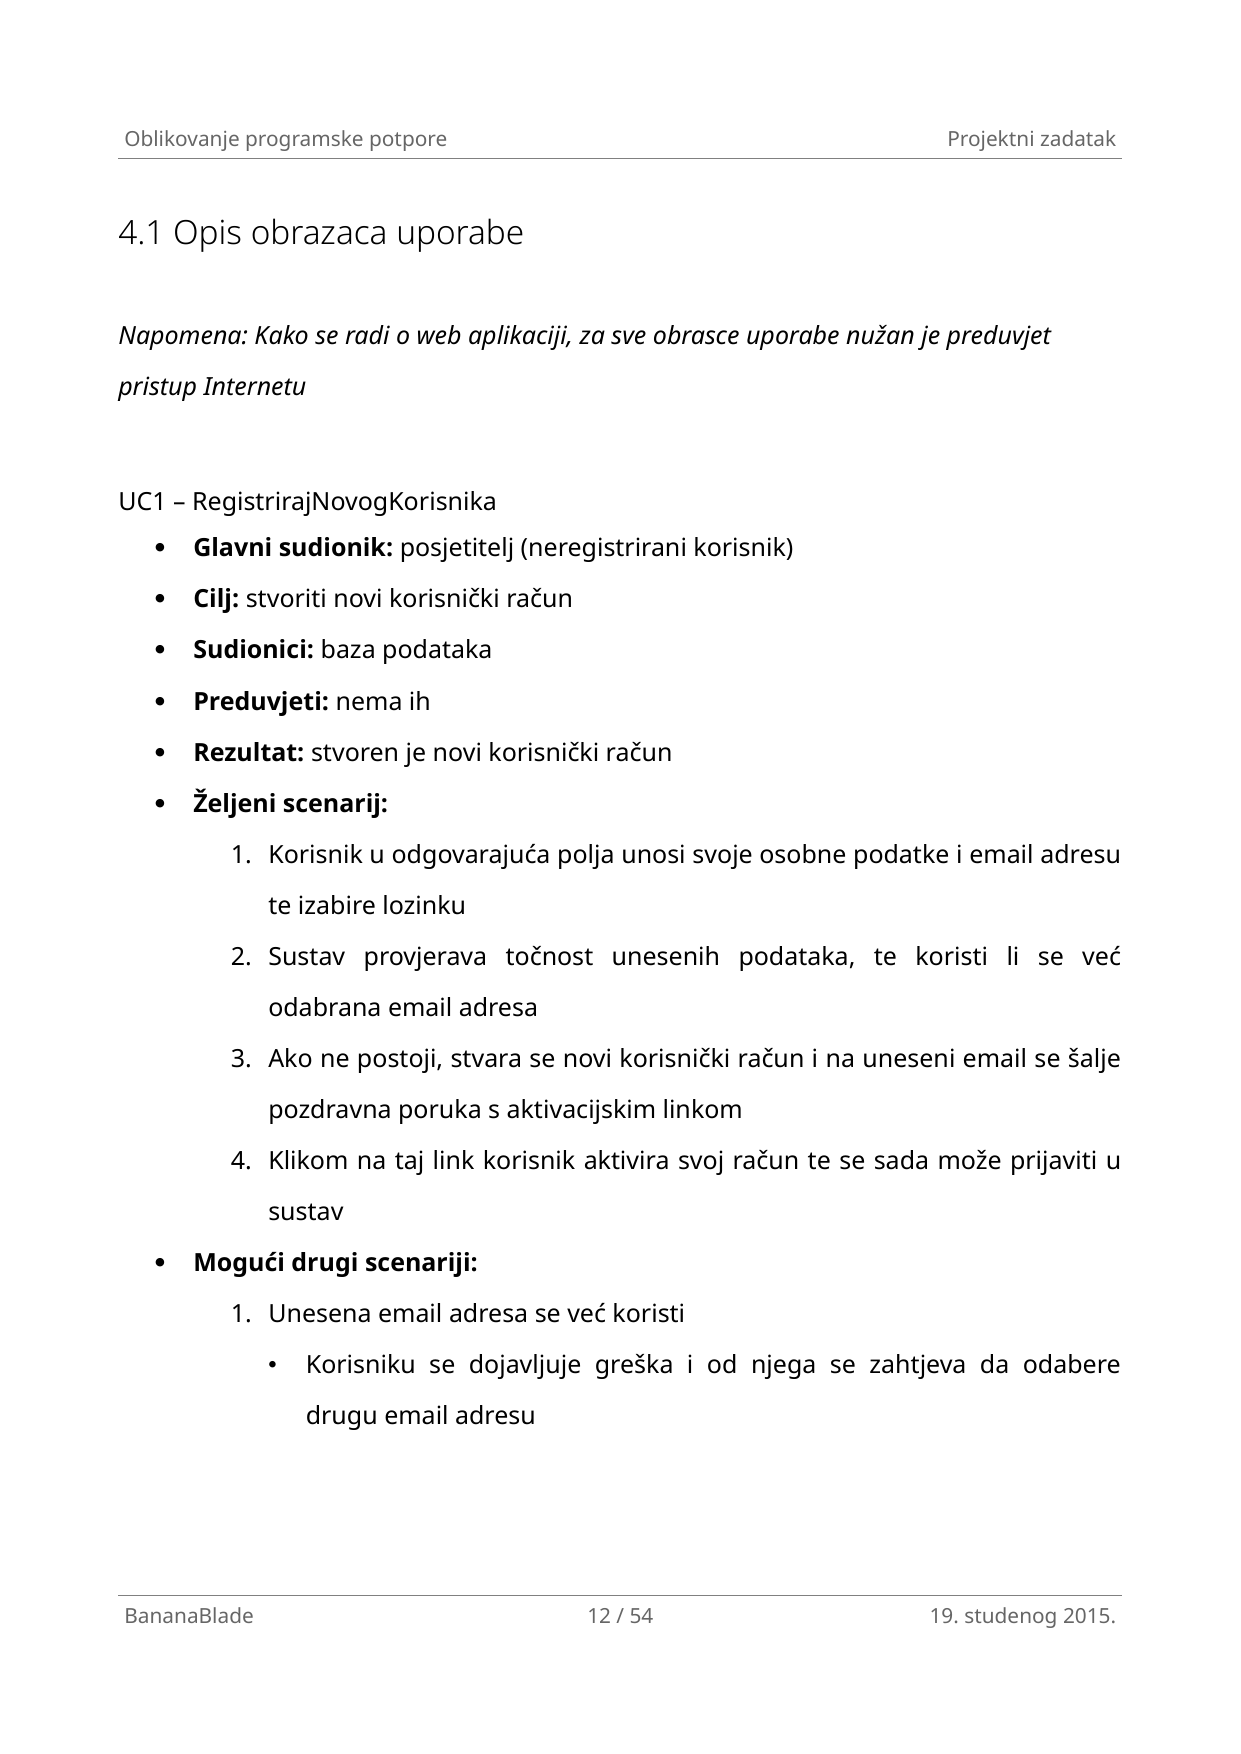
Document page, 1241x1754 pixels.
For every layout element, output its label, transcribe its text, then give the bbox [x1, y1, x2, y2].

list Klikom na taj link korisnik aktivira svoj račun te se sada može prijaviti u sustav [231, 1142, 1122, 1228]
subtitle UC1 – RegistrirajNovogKorisnika [118, 483, 1122, 517]
list Unesena email adresa se već koristi [231, 1296, 1122, 1330]
subtitle 4.1 Opis obrazaca uporabe [118, 209, 1122, 254]
list Rezultat: stvoren je novi korisnički račun [156, 734, 1122, 768]
list Sustav provjerava točnost unesenih podataka, te koristi li se već odabrana email adresa [231, 938, 1122, 1023]
list Preduvjeti: nema ih [156, 683, 1122, 717]
list Željeni scenarij: [156, 785, 1122, 819]
list Cilj: stvoriti novi korisnički račun [156, 581, 1122, 615]
list Ako ne postoji, stvara se novi korisnički račun i na uneseni email se šalje pozdravna poruka s aktivacijskim linkom [231, 1040, 1122, 1126]
list Korisniku se dojavljuje greška i od njega se zahtjeva da odabere drugu email adresu [268, 1347, 1122, 1432]
list Glavni sudionik: posjetitelj (neregistrirani korisnik) [156, 530, 1122, 564]
list Mogući drugi scenariji: [156, 1244, 1122, 1279]
list Korisnik u odgovarajuća polja unosi svoje osobne podatke i email adresu te izabire lozinku [231, 836, 1122, 921]
list Sudionici: baza podataka [156, 632, 1122, 666]
text Napomena: Kako se radi o web aplikaciji, za sve obrasce uporabe nužan je preduvjet pristup Internetu [118, 318, 1122, 454]
